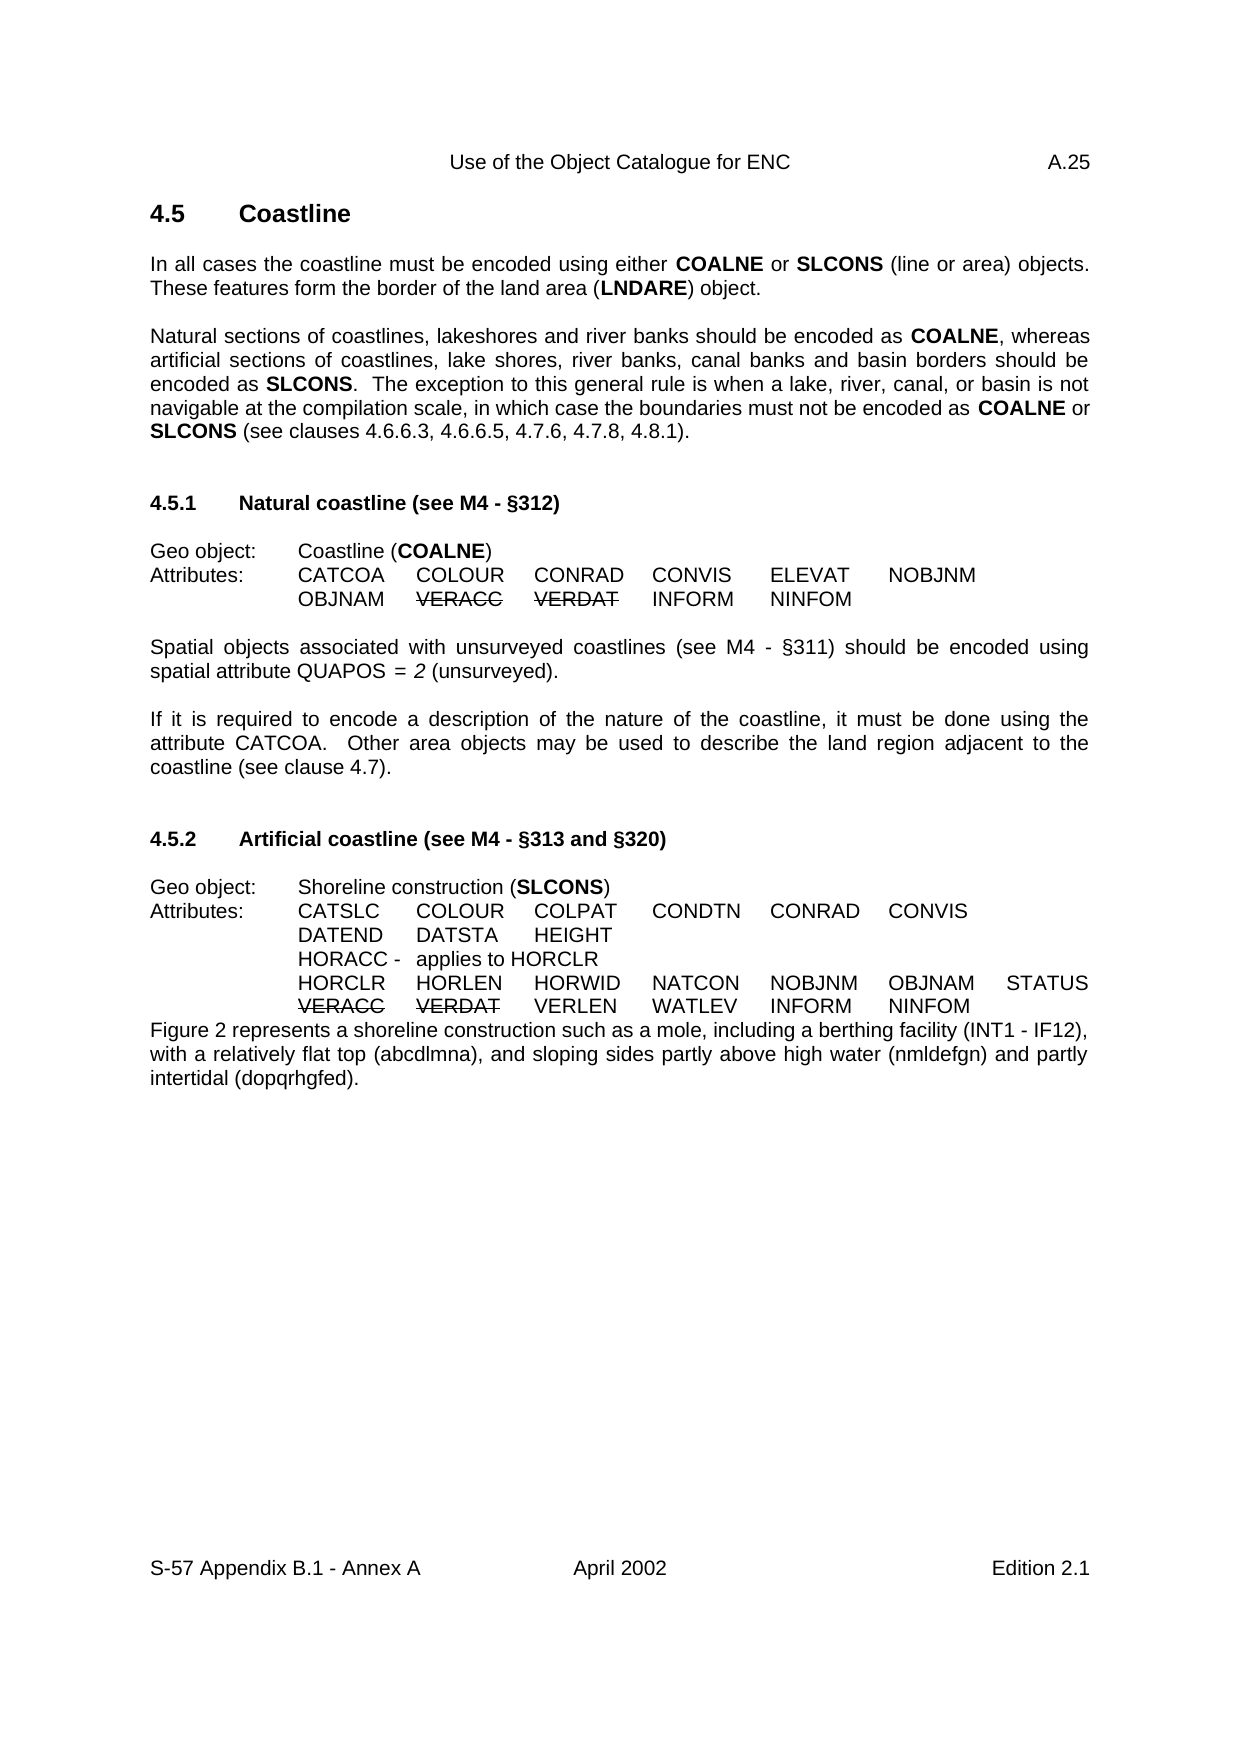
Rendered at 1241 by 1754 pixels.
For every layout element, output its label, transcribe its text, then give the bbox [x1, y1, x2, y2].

text HORCLR HORLEN HORWID NATCON NOBJNM OBJNAM STATUS [150, 970, 1090, 994]
subtitle 4.5.1 Natural coastline (see M4 - §312) [150, 491, 1090, 515]
text Attributes: CATCOA COLOUR CONRAD CONVIS ELEVAT NOBJNM OBJNAM VERACC VERDAT INFORM NINFOM [150, 563, 1090, 611]
text VERACC VERDAT VERLEN WATLEV INFORM NINFOM [150, 994, 1090, 1018]
text Natural sections of coastlines, lakeshores and river banks should be encoded as COALNE, whereas artificial sections of coastlines, lake shores, river banks, canal banks and basin borders should be encoded as SLCONS. The exception to this general rule is when a lake, river, canal, or basin is not navigable at the compilation scale, in which case the boundaries must not be encoded as COALNE or SLCONS (see clauses 4.6.6.3, 4.6.6.5, 4.7.6, 4.7.8, 4.8.1). [150, 323, 1090, 443]
text Geo object: Coastline (COALNE) [150, 539, 1090, 563]
text In all cases the coastline must be encoded using either COALNE or SLCONS (line or area) objects. These features form the border of the land area (LNDARE) object. [150, 252, 1090, 299]
text If it is required to encode a description of the nature of the coastline, it must be done using the attribute CATCOA. Other area objects may be used to describe the land region adjacent to the coastline (see clause 4.7). [150, 707, 1090, 779]
subtitle 4.5 Coastline [150, 199, 1090, 228]
text Attributes: CATSLC COLOUR COLPAT CONDTN CONRAD CONVIS DATEND DATSTA HEIGHT [150, 898, 1090, 946]
text Spatial objects associated with unsurveyed coastlines (see M4 - §311) should be encoded using spatial attribute QUAPOS = 2 (unsurveyed). [150, 635, 1090, 683]
text Geo object: Shoreline construction (SLCONS) [150, 874, 1090, 898]
text HORACC - applies to HORCLR [150, 946, 1090, 970]
subtitle 4.5.2 Artificial coastline (see M4 - §313 and §320) [150, 827, 1090, 851]
text Figure 2 represents a shoreline construction such as a mole, including a berthing facility (INT1 - IF12), with a relatively flat top (abcdlmna), and sloping sides partly above high water (nmldefgn) and partly intertidal (dopqrhgfed). [150, 1018, 1090, 1090]
